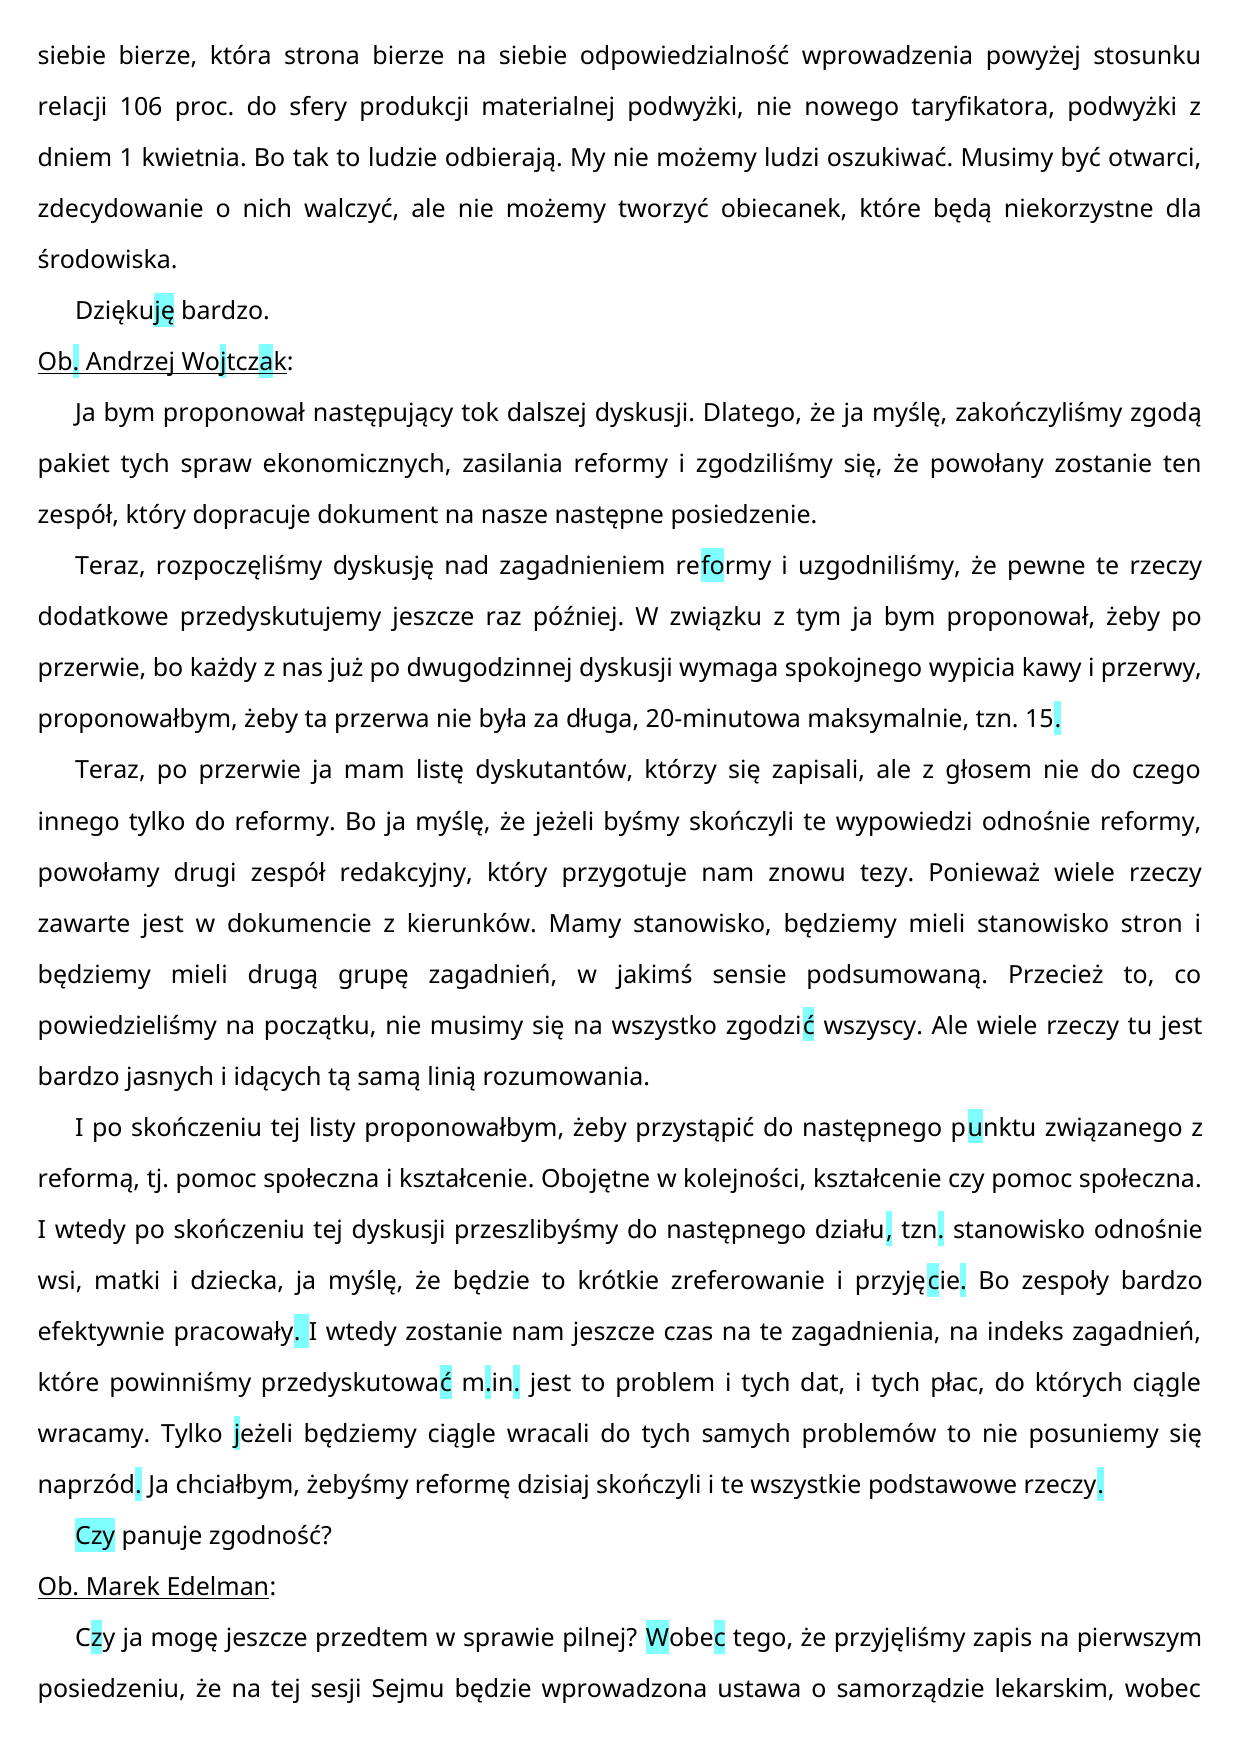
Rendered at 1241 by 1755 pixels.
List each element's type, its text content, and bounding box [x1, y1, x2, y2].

text Teraz, rozpoczęliśmy dyskusję nad zagadnieniem reformy i uzgodniliśmy, że pewne te rzeczy dodatkowe przedyskutujemy jeszcze raz później. W związku z tym ja bym proponował, żeby po przerwie, bo każdy z nas już po dwugodzinnej dyskusji wymaga spokojnego wypicia kawy i przerwy, proponowałbym, żeby ta przerwa nie była za długa, 20-minutowa maksymalnie, tzn. 15. [37, 548, 1203, 735]
text Czy panuje zgodność? [37, 1518, 1203, 1552]
text Ob. Marek Edelman: [37, 1569, 1203, 1603]
text Dziękuję bardzo. [37, 293, 1203, 327]
text Czy ja mogę jeszcze przedtem w sprawie pilnej? Wobec tego, że przyjęliśmy zapis na pierwszym posiedzeniu, że na tej sesji Sejmu będzie wprowadzona ustawa o samorządzie lekarskim, wobec [37, 1620, 1203, 1705]
text siebie bierze, która strona bierze na siebie odpowiedzialność wprowadzenia powyżej stosunku relacji 106 proc. do sfery produkcji materialnej podwyżki, nie nowego taryfikatora, podwyżki z dniem 1 kwietnia. Bo tak to ludzie odbierają. My nie możemy ludzi oszukiwać. Musimy być otwarci, zdecydowanie o nich walczyć, ale nie możemy tworzyć obiecanek, które będą niekorzystne dla środowiska. [37, 37, 1203, 276]
text Ob. Andrzej Wojtczak: [37, 344, 1203, 378]
text Ja bym proponował następujący tok dalszej dyskusji. Dlatego, że ja myślę, zakończyliśmy zgodą pakiet tych spraw ekonomicznych, zasilania reformy i zgodziliśmy się, że powołany zostanie ten zespół, który dopracuje dokument na nasze następne posiedzenie. [37, 395, 1203, 531]
text I po skończeniu tej listy proponowałbym, żeby przystąpić do następnego punktu związanego z reformą, tj. pomoc społeczna i kształcenie. Obojętne w kolejności, kształcenie czy pomoc społeczna. I wtedy po skończeniu tej dyskusji przeszlibyśmy do następnego działu, tzn. stanowisko odnośnie wsi, matki i dziecka, ja myślę, że będzie to krótkie zreferowanie i przyjęcie. Bo zespoły bardzo efektywnie pracowały. I wtedy zostanie nam jeszcze czas na te zagadnienia, na indeks zagadnień, które powinniśmy przedyskutować m.in. jest to problem i tych dat, i tych płac, do których ciągle wracamy. Tylko jeżeli będziemy ciągle wracali do tych samych problemów to nie posuniemy się naprzód. Ja chciałbym, żebyśmy reformę dzisiaj skończyli i te wszystkie podstawowe rzeczy. [37, 1109, 1203, 1501]
text Teraz, po przerwie ja mam listę dyskutantów, którzy się zapisali, ale z głosem nie do czego innego tylko do reformy. Bo ja myślę, że jeżeli byśmy skończyli te wypowiedzi odnośnie reformy, powołamy drugi zespół redakcyjny, który przygotuje nam znowu tezy. Ponieważ wiele rzeczy zawarte jest w dokumencie z kierunków. Mamy stanowisko, będziemy mieli stanowisko stron i będziemy mieli drugą grupę zagadnień, w jakimś sensie podsumowaną. Przecież to, co powiedzieliśmy na początku, nie musimy się na wszystko zgodzić wszyscy. Ale wiele rzeczy tu jest bardzo jasnych i idących tą samą linią rozumowania. [37, 752, 1203, 1092]
